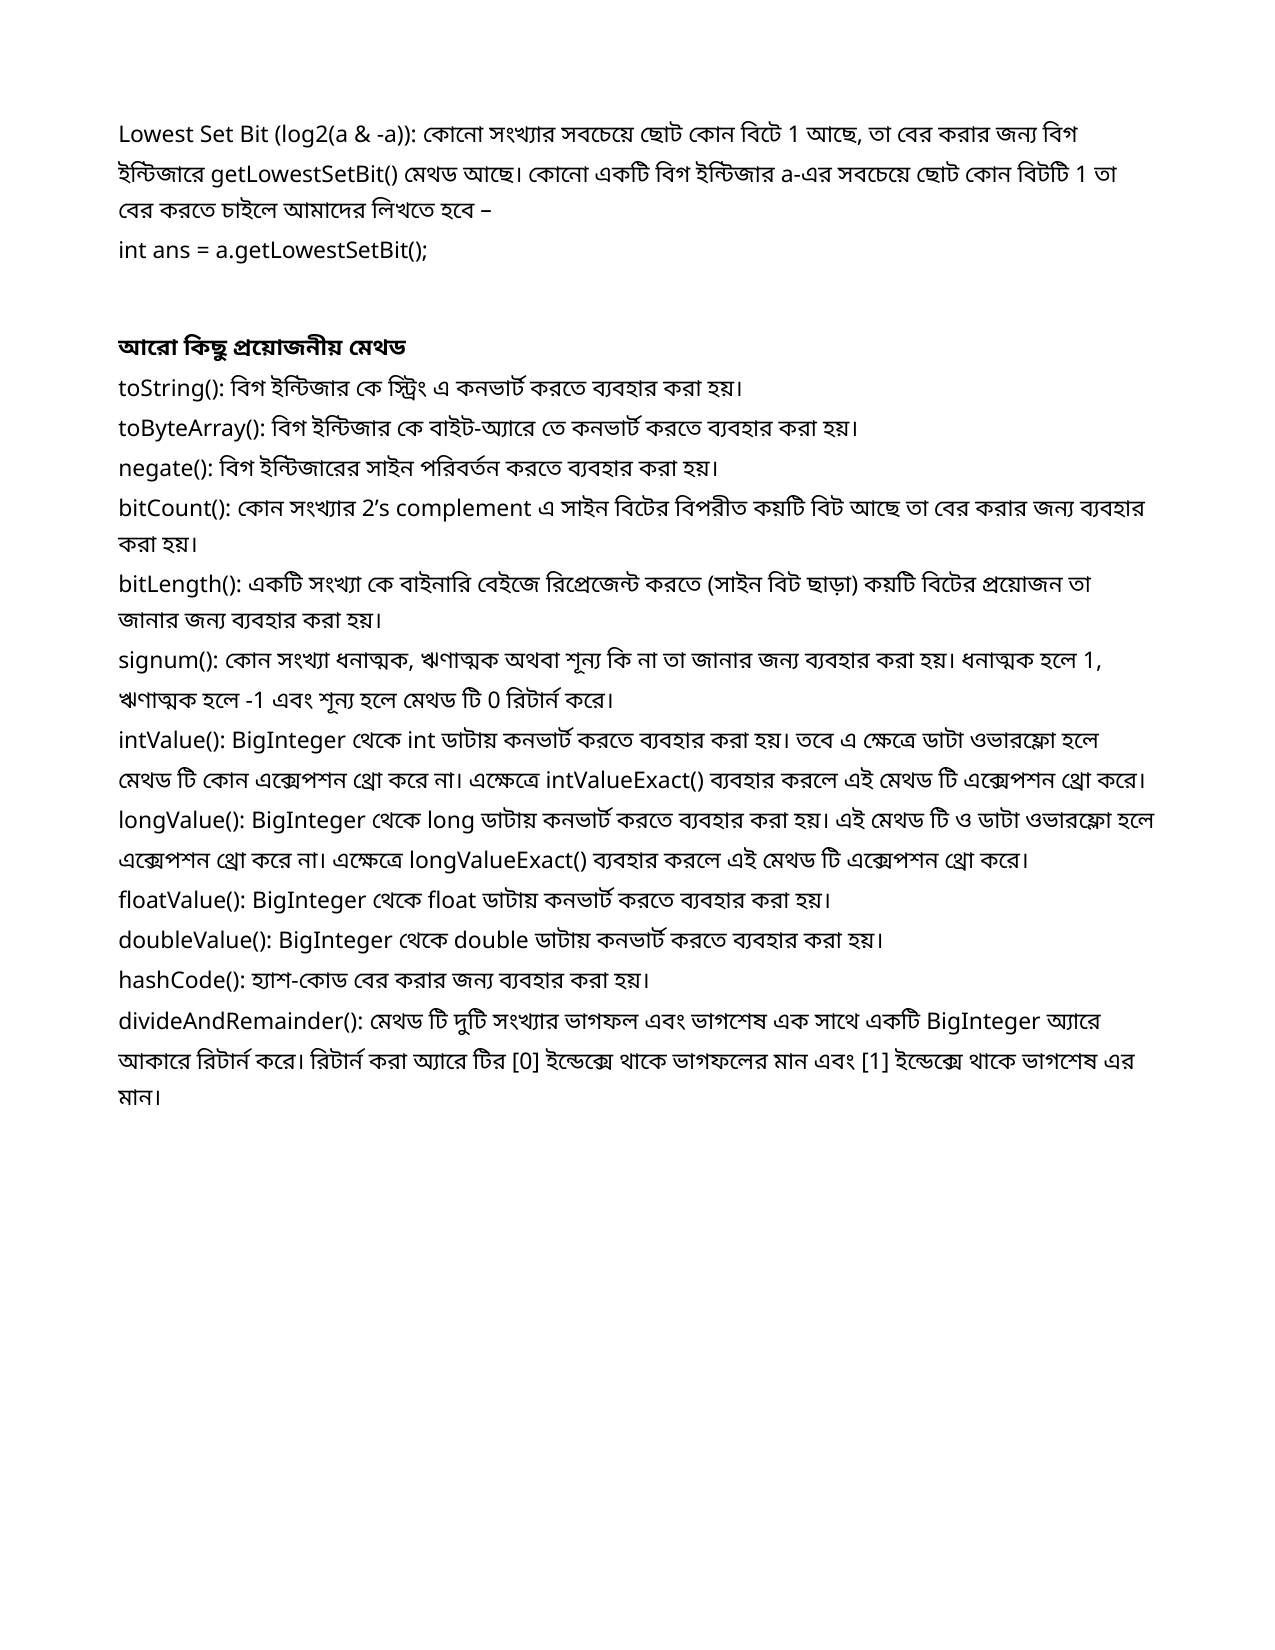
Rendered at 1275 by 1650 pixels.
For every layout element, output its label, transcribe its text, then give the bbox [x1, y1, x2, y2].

text Lowest Set Bit (log2(a & -a)): কোনো সংখ্যার সবচেয়ে ছোট কোন বিটে 1 আছে, তা বের করার জন্য বিগ ইন্টিজারে getLowestSetBit() মেথড আছে। কোনো একটি বিগ ইন্টিজার a-এর সবচেয়ে ছোট কোন বিটটি 1 তা বের করতে চাইলে আমাদের লিখতে হবে – int ans = a.getLowestSetBit(); [118, 118, 1157, 265]
text আরো কিছু প্রয়োজনীয় মেথড toString(): বিগ ইন্টিজার কে স্ট্রিং এ কনভার্ট করতে ব্যবহার করা হয়। toByteArray(): বিগ ইন্টিজার কে বাইট-অ্যারে তে কনভার্ট করতে ব্যবহার করা হয়। negate(): বিগ ইন্টিজারের সাইন পরিবর্তন করতে ব্যবহার করা হয়। bitCount(): কোন সংখ্যার 2’s complement এ সাইন বিটের বিপরীত কয়টি বিট আছে তা বের করার জন্য ব্যবহার করা হয়। bitLength(): একটি সংখ্যা কে বাইনারি বেইজে রিপ্রেজেন্ট করতে (সাইন বিট ছাড়া) কয়টি বিটের প্রয়োজন তা জানার জন্য ব্যবহার করা হয়। signum(): কোন সংখ্যা ধনাত্মক, ঋণাত্মক অথবা শূন্য কি না তা জানার জন্য ব্যবহার করা হয়। ধনাত্মক হলে 1, ঋণাত্মক হলে -1 এবং শূন্য হলে মেথড টি 0 রিটার্ন করে। intValue(): BigInteger থেকে int ডাটায় কনভার্ট করতে ব্যবহার করা হয়। তবে এ ক্ষেত্রে ডাটা ওভারফ্লো হলে মেথড টি কোন এক্সেপশন থ্রো করে না। এক্ষেত্রে intValueExact() ব্যবহার করলে এই মেথড টি এক্সেপশন থ্রো করে। longValue(): BigInteger থেকে long ডাটায় কনভার্ট করতে ব্যবহার করা হয়। এই মেথড টি ও ডাটা ওভারফ্লো হলে এক্সেপশন থ্রো করে না। এক্ষেত্রে longValueExact() ব্যবহার করলে এই মেথড টি এক্সেপশন থ্রো করে। floatValue(): BigInteger থেকে float ডাটায় কনভার্ট করতে ব্যবহার করা হয়। doubleValue(): BigInteger থেকে double ডাটায় কনভার্ট করতে ব্যবহার করা হয়। hashCode(): হ্যাশ-কোড বের করার জন্য ব্যবহার করা হয়। divideAndRemainder(): মেথড টি দুটি সংখ্যার ভাগফল এবং ভাগশেষ এক সাথে একটি BigInteger অ্যারে আকারে রিটার্ন করে। রিটার্ন করা অ্যারে টির [0] ইন্ডেক্সে থাকে ভাগফলের মান এবং [1] ইন্ডেক্সে থাকে ভাগশেষ এর মান। [118, 335, 1157, 1114]
